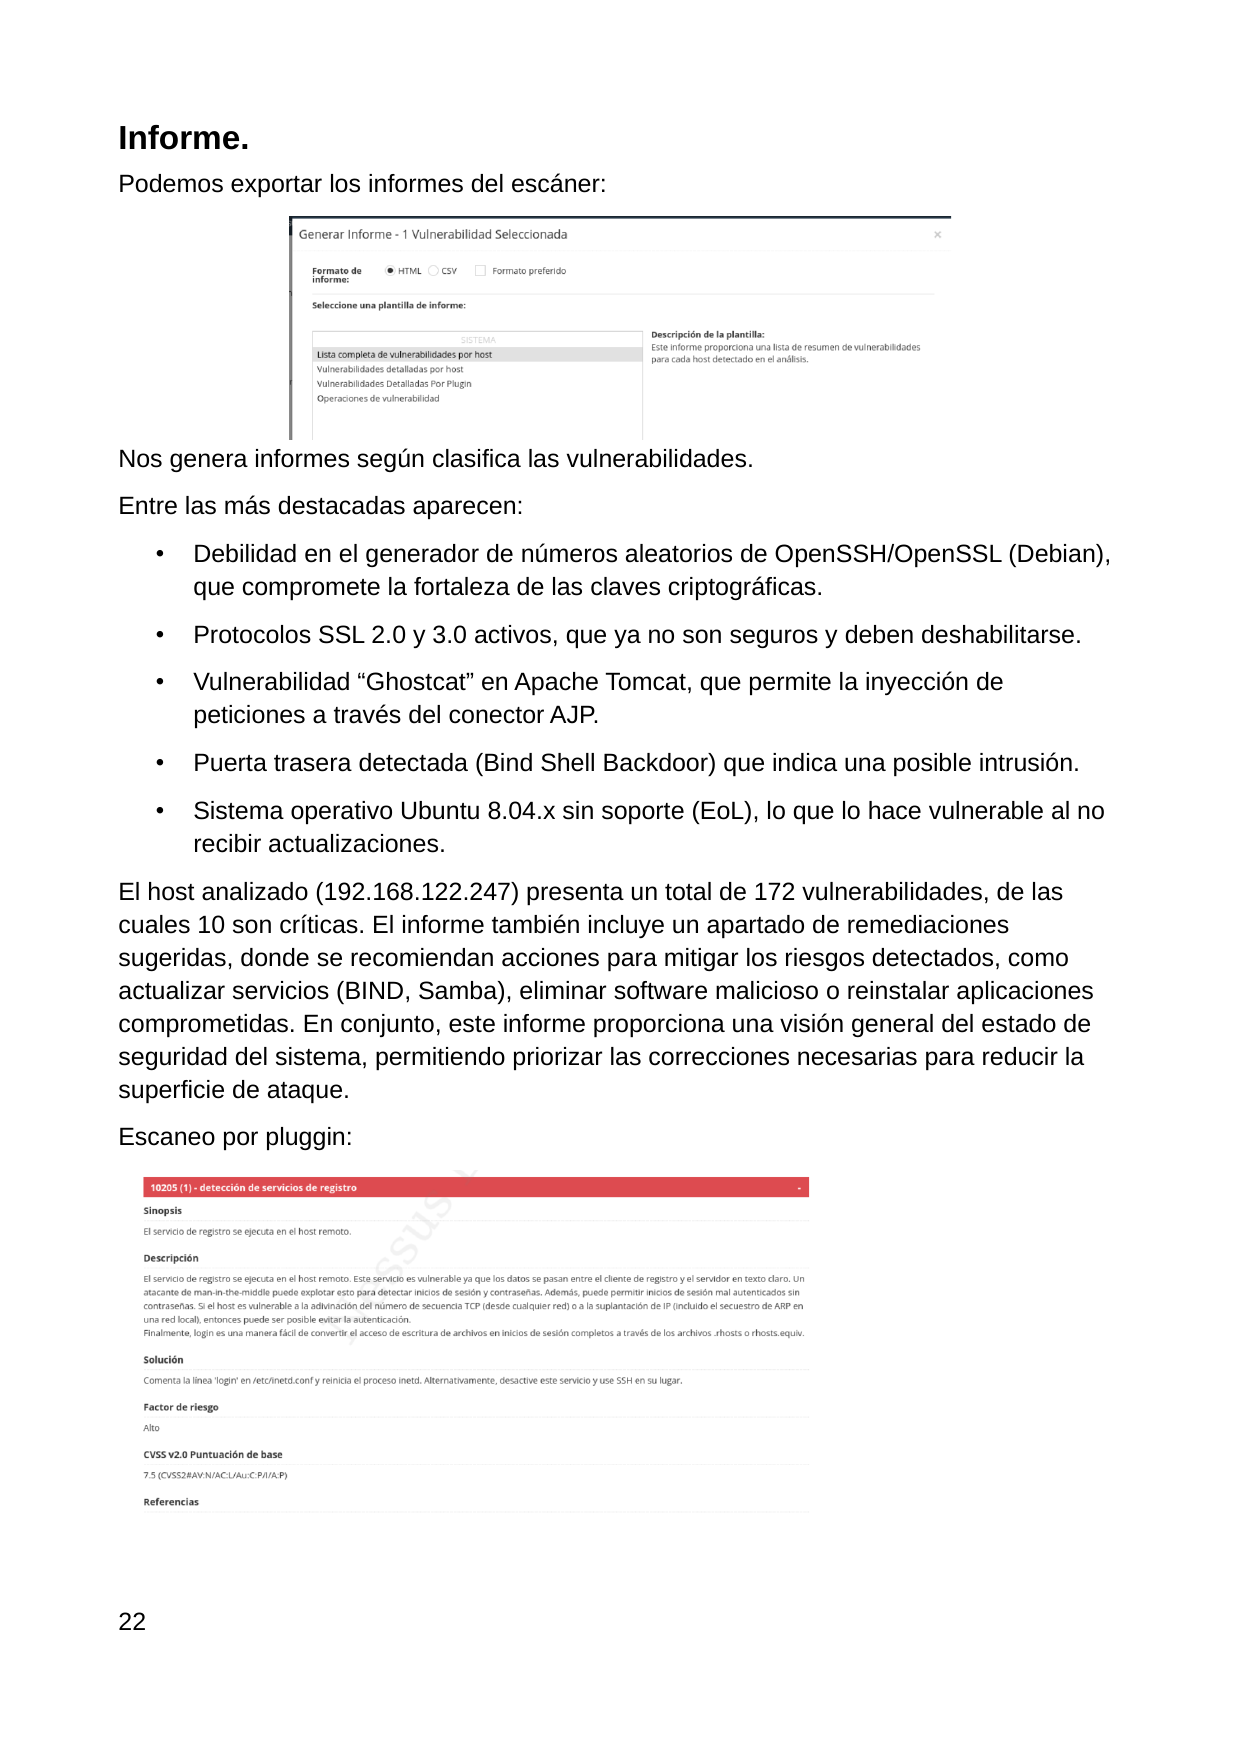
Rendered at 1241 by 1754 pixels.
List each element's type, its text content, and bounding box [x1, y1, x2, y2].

text Entre las más destacadas aparecen: [118, 491, 1122, 520]
list Sistema operativo Ubuntu 8.04.x sin soporte (EoL), lo que lo hace vulnerable al no recibir actualizaciones. [156, 796, 1122, 858]
list Vulnerabilidad “Ghostcat” en Apache Tomcat, que permite la inyección de peticiones a través del conector AJP. [156, 667, 1122, 729]
picture [289, 216, 952, 440]
text El host analizado (192.168.122.247) presenta un total de 172 vulnerabilidades, de las cuales 10 son críticas. El informe también incluye un apartado de remediaciones sugeridas, donde se recomiendan acciones para mitigar los riesgos detectados, como actualizar servicios (BIND, Samba), eliminar software malicioso o reinstalar aplicaciones comprometidas. En conjunto, este informe proporciona una visión general del estado de seguridad del sistema, permitiendo priorizar las correcciones necesarias para reducir la superficie de ataque. [118, 877, 1122, 1103]
list Protocolos SSL 2.0 y 3.0 activos, que ya no son seguros y deben deshabilitarse. [156, 620, 1122, 648]
subtitle Informe. [118, 118, 1122, 157]
text Nos genera informes según clasifica las vulnerabilidades. [118, 217, 1122, 472]
text Podemos exportar los informes del escáner: [118, 169, 1122, 198]
text Escaneo por pluggin: [118, 1122, 1122, 1151]
list Puerta trasera detectada (Bind Shell Backdoor) que indica una posible intrusión. [156, 748, 1122, 777]
picture [130, 1170, 822, 1518]
list Debilidad en el generador de números aleatorios de OpenSSH/OpenSSL (Debian), que compromete la fortaleza de las claves criptográficas. [156, 539, 1122, 601]
